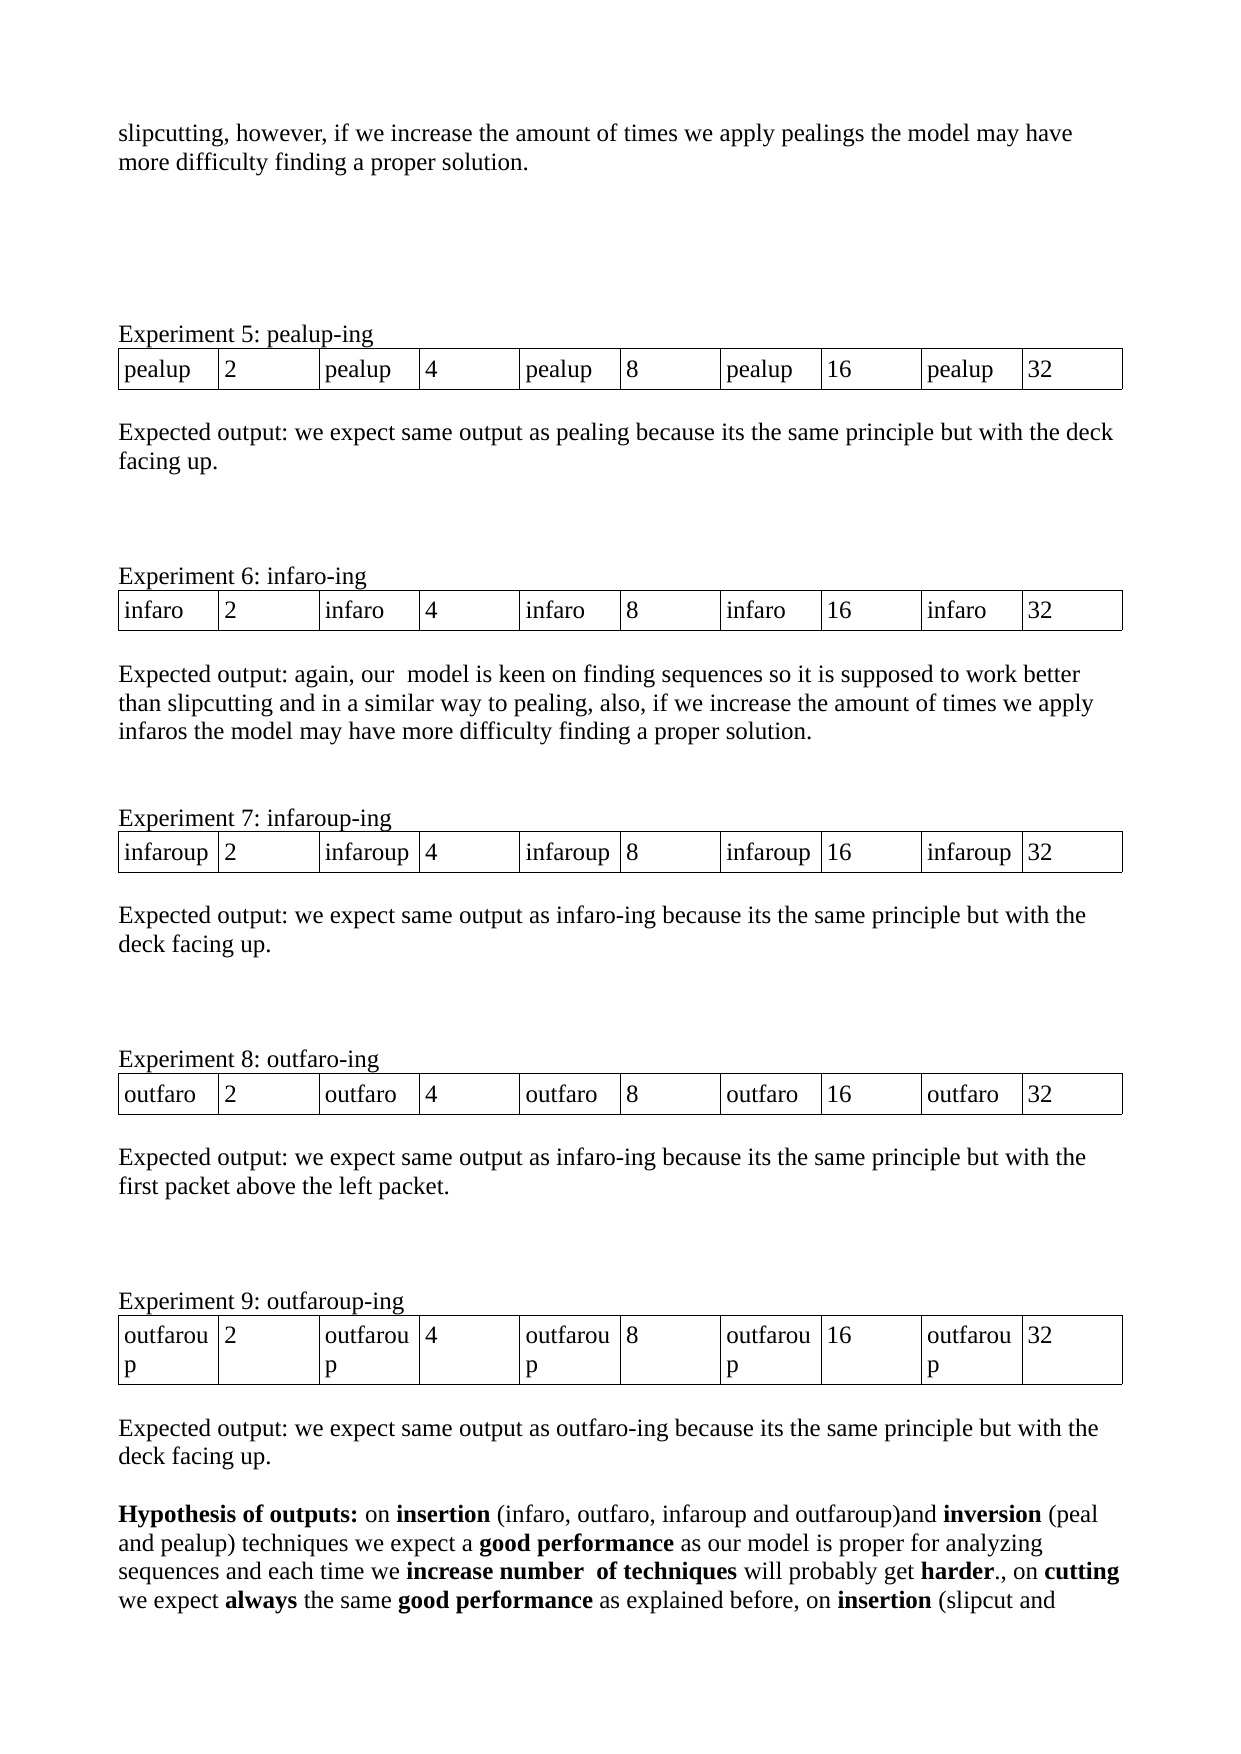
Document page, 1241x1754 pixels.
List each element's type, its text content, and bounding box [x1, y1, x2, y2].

table_header outfaroup [320, 1316, 419, 1384]
table_header 16 [822, 832, 921, 872]
table_header outfaroup [721, 1316, 821, 1384]
table_header 32 [1023, 1074, 1122, 1113]
table_header outfaro [119, 1074, 218, 1113]
table_header 16 [822, 1074, 921, 1113]
table_header infaro [922, 591, 1022, 630]
table_header infaro [320, 591, 419, 630]
text Expected output: again, our model is keen on finding sequences so it is supposed to work better than slipcutting and in a similar way to pealing, also, if we increase the amount of times we apply infaros the model may have more difficulty finding a proper solution. [118, 659, 1122, 745]
table_header infaroup [721, 832, 821, 872]
table_header outfaro [721, 1074, 821, 1113]
table_header outfaroup [520, 1316, 620, 1384]
text Expected output: we expect same output as infaro-ing because its the same principle but with the first packet above the left packet. [118, 1142, 1122, 1200]
text Expected output: we expect same output as pealing because its the same principle but with the deck facing up. [118, 417, 1122, 475]
text Hypothesis of outputs: on insertion (infaro, outfaro, infaroup and outfaroup)and inversion (peal and pealup) techniques we expect a good performance as our model is proper for analyzing sequences and each time we increase number of techniques will probably get harder., on cutting we expect always the same good performance as explained before, on insertion (slipcut and [118, 1499, 1122, 1614]
table_header pealup [520, 349, 620, 388]
table_header infaroup [520, 832, 620, 872]
text Experiment 5: pealup-ing [118, 319, 1122, 348]
table_header pealup [922, 349, 1022, 388]
text Experiment 8: outfaro-ing [118, 1044, 1122, 1073]
table_header pealup [119, 349, 218, 388]
table_header outfaroup [922, 1316, 1022, 1384]
text slipcutting, however, if we increase the amount of times we apply pealings the model may have more difficulty finding a proper solution. [118, 118, 1122, 176]
table_header 2 [219, 591, 319, 630]
table_header 2 [219, 1074, 319, 1113]
table_header 4 [420, 591, 519, 630]
text Experiment 7: infaroup-ing [118, 803, 1122, 831]
table_header infaro [520, 591, 620, 630]
table_header 8 [621, 349, 720, 388]
table_header pealup [721, 349, 821, 388]
table_header 16 [822, 1316, 921, 1384]
table_header 4 [420, 832, 519, 872]
text Expected output: we expect same output as infaro-ing because its the same principle but with the deck facing up. [118, 901, 1122, 958]
table_header 8 [621, 832, 720, 872]
table_header 16 [822, 591, 921, 630]
table_header 16 [822, 349, 921, 388]
table_header infaro [721, 591, 821, 630]
table_header 2 [219, 1316, 319, 1384]
table_header outfaro [520, 1074, 620, 1113]
table_header 2 [219, 349, 319, 388]
table_header 8 [621, 591, 720, 630]
table_header outfaro [320, 1074, 419, 1113]
table_header infaro [119, 591, 218, 630]
text Experiment 9: outfaroup-ing [118, 1286, 1122, 1315]
table_header 32 [1023, 591, 1122, 630]
table_header 32 [1023, 832, 1122, 872]
table_header infaroup [320, 832, 419, 872]
table_header 32 [1023, 1316, 1122, 1384]
text Experiment 6: infaro-ing [118, 561, 1122, 590]
table_header outfaroup [119, 1316, 218, 1384]
table_header 8 [621, 1316, 720, 1384]
table_header 8 [621, 1074, 720, 1113]
table_header pealup [320, 349, 419, 388]
table_header 32 [1023, 349, 1122, 388]
table_header outfaro [922, 1074, 1022, 1113]
table_header 4 [420, 1316, 519, 1384]
table_header 4 [420, 1074, 519, 1113]
table_header infaroup [119, 832, 218, 872]
table_header infaroup [922, 832, 1022, 872]
text Expected output: we expect same output as outfaro-ing because its the same principle but with the deck facing up. [118, 1413, 1122, 1470]
table_header 2 [219, 832, 319, 872]
table_header 4 [420, 349, 519, 388]
